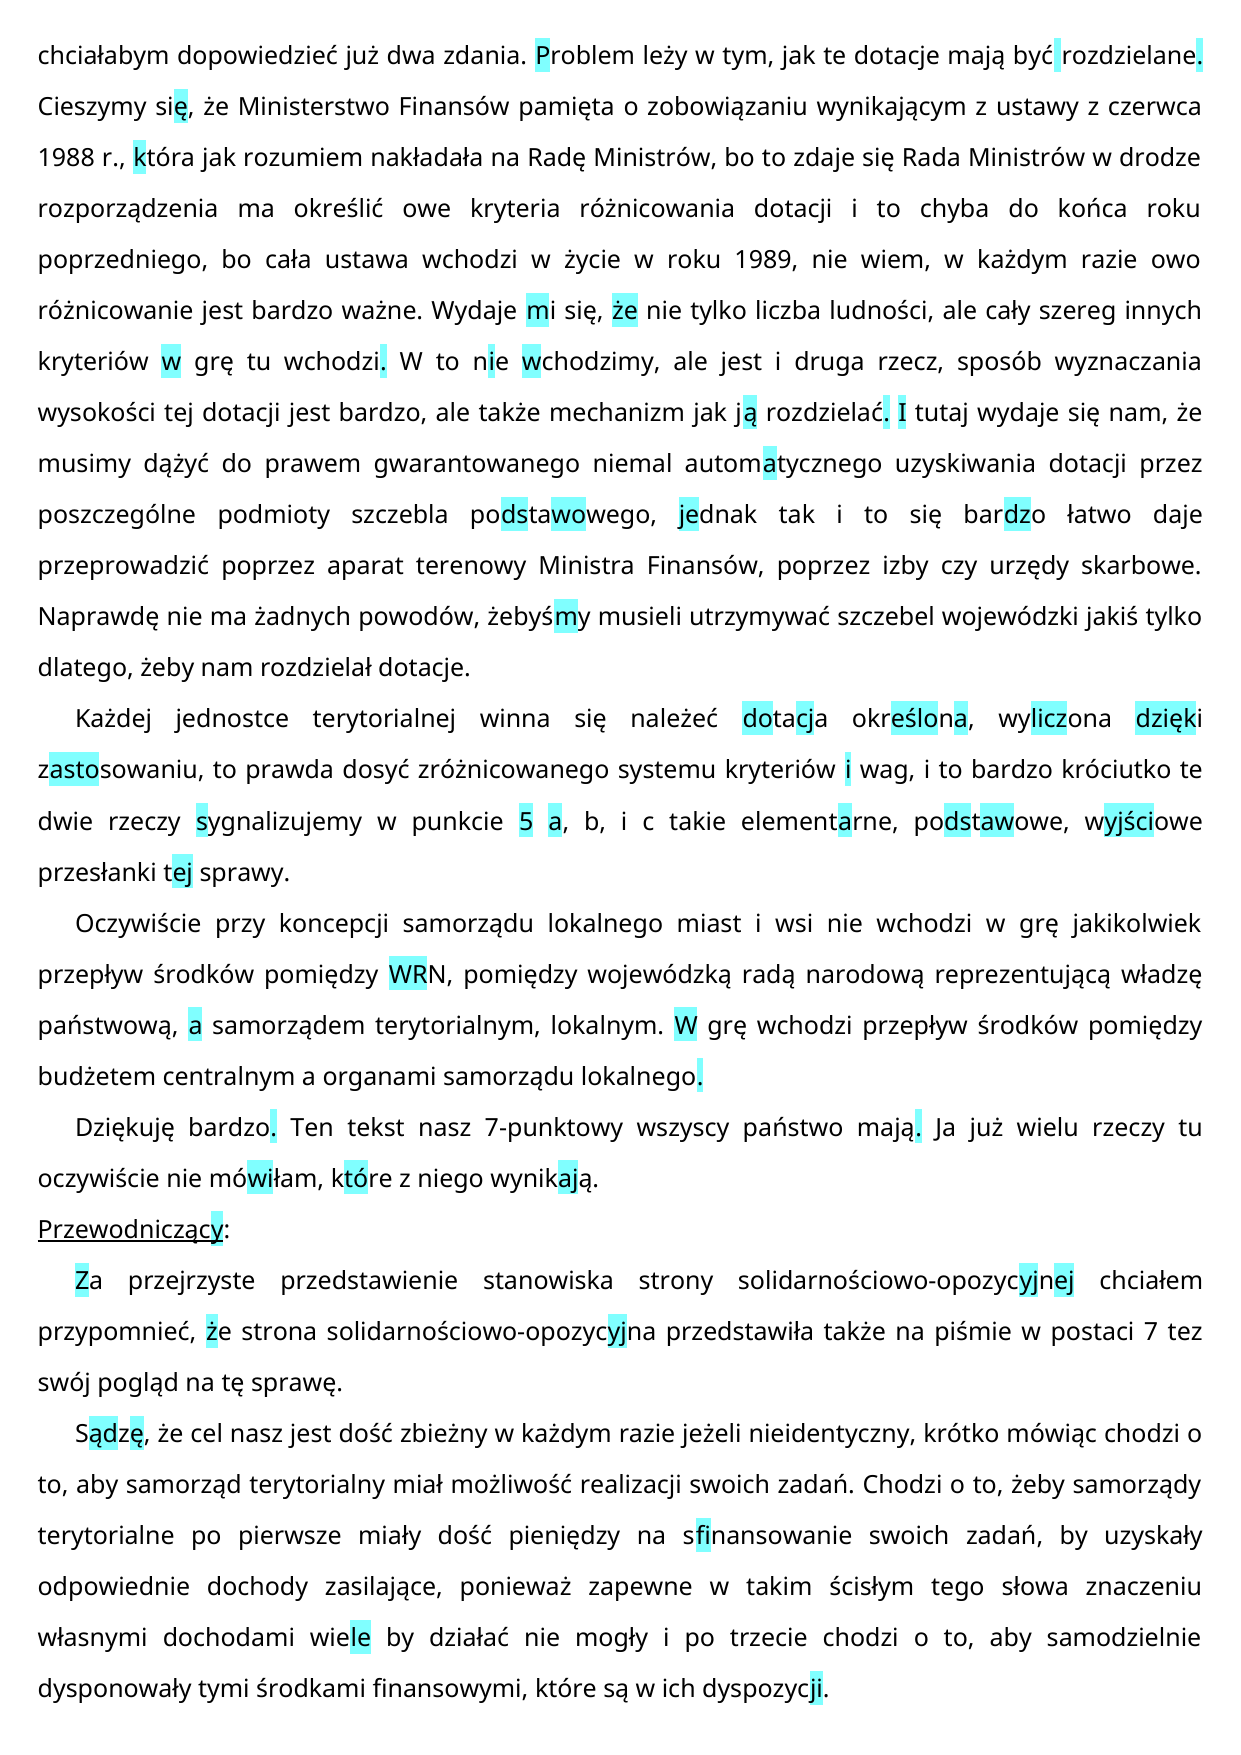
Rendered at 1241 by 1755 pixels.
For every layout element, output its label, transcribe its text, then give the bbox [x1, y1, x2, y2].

text chciałabym dopowiedzieć już dwa zdania. Problem leży w tym, jak te dotacje mają być rozdzielane. Cieszymy się, że Ministerstwo Finansów pamięta o zobowiązaniu wynikającym z ustawy z czerwca 1988 r., która jak rozumiem nakładała na Radę Ministrów, bo to zdaje się Rada Ministrów w drodze rozporządzenia ma określić owe kryteria różnicowania dotacji i to chyba do końca roku poprzedniego, bo cała ustawa wchodzi w życie w roku 1989, nie wiem, w każdym razie owo różnicowanie jest bardzo ważne. Wydaje mi się, że nie tylko liczba ludności, ale cały szereg innych kryteriów w grę tu wchodzi. W to nie wchodzimy, ale jest i druga rzecz, sposób wyznaczania wysokości tej dotacji jest bardzo, ale także mechanizm jak ją rozdzielać. I tutaj wydaje się nam, że musimy dążyć do prawem gwarantowanego niemal automatycznego uzyskiwania dotacji przez poszczególne podmioty szczebla podstawowego, jednak tak i to się bardzo łatwo daje przeprowadzić poprzez aparat terenowy Ministra Finansów, poprzez izby czy urzędy skarbowe. Naprawdę nie ma żadnych powodów, żebyśmy musieli utrzymywać szczebel wojewódzki jakiś tylko dlatego, żeby nam rozdzielał dotacje. [37, 37, 1203, 684]
text Każdej jednostce terytorialnej winna się należeć dotacja określona, wyliczona dzięki zastosowaniu, to prawda dosyć zróżnicowanego systemu kryteriów i wag, i to bardzo króciutko te dwie rzeczy sygnalizujemy w punkcie 5 a, b, i c takie elementarne, podstawowe, wyjściowe przesłanki tej sprawy. [37, 701, 1203, 888]
text Sądzę, że cel nasz jest dość zbieżny w każdym razie jeżeli nieidentyczny, krótko mówiąc chodzi o to, aby samorząd terytorialny miał możliwość realizacji swoich zadań. Chodzi o to, żeby samorządy terytorialne po pierwsze miały dość pieniędzy na sfinansowanie swoich zadań, by uzyskały odpowiednie dochody zasilające, ponieważ zapewne w takim ścisłym tego słowa znaczeniu własnymi dochodami wiele by działać nie mogły i po trzecie chodzi o to, aby samodzielnie dysponowały tymi środkami finansowymi, które są w ich dyspozycji. [37, 1416, 1203, 1705]
text Przewodniczący: [37, 1211, 1203, 1246]
text Oczywiście przy koncepcji samorządu lokalnego miast i wsi nie wchodzi w grę jakikolwiek przepływ środków pomiędzy WRN, pomiędzy wojewódzką radą narodową reprezentującą władzę państwową, a samorządem terytorialnym, lokalnym. W grę wchodzi przepływ środków pomiędzy budżetem centralnym a organami samorządu lokalnego. [37, 905, 1203, 1092]
text Dziękuję bardzo. Ten tekst nasz 7-punktowy wszyscy państwo mają. Ja już wielu rzeczy tu oczywiście nie mówiłam, które z niego wynikają. [37, 1109, 1203, 1194]
text Za przejrzyste przedstawienie stanowiska strony solidarnościowo-opozycyjnej chciałem przypomnieć, że strona solidarnościowo-opozycyjna przedstawiła także na piśmie w postaci 7 tez swój pogląd na tę sprawę. [37, 1262, 1203, 1399]
